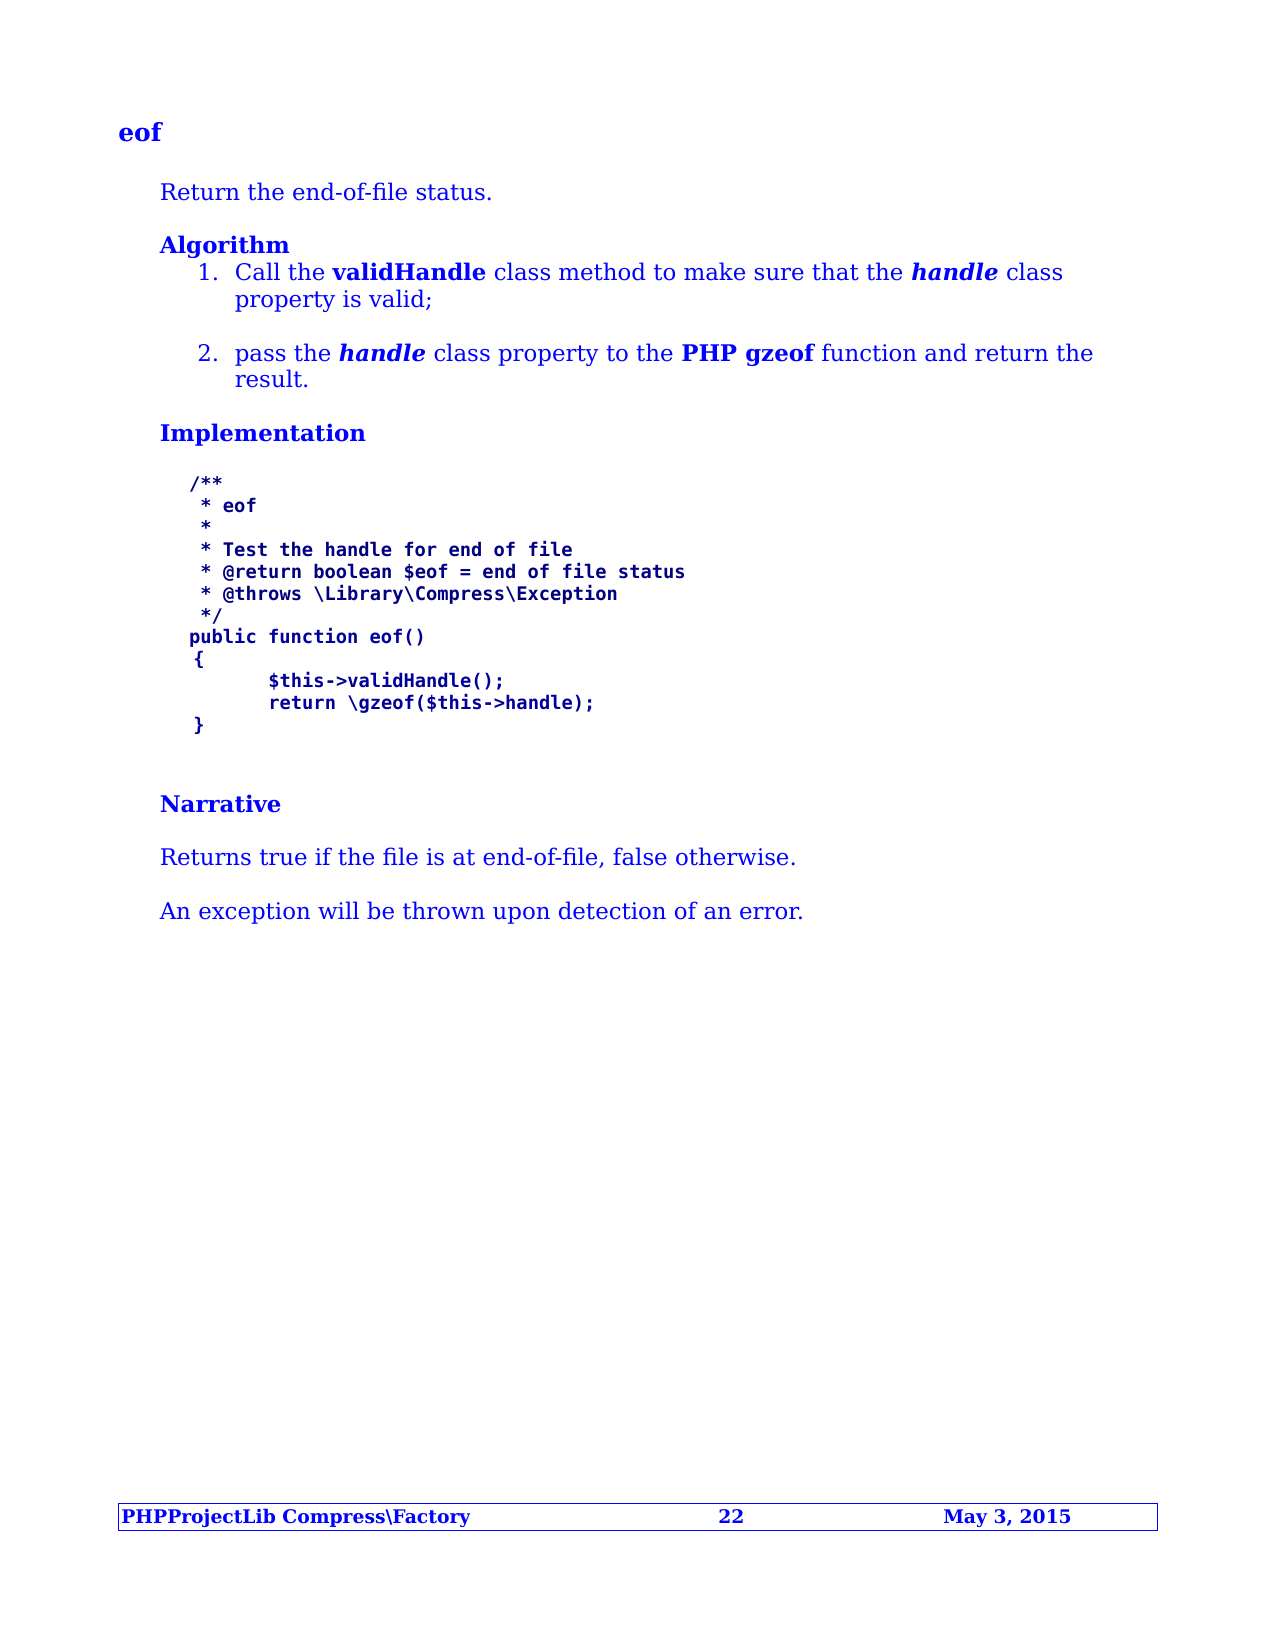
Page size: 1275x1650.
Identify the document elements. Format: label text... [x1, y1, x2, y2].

list Call the validHandle class method to make sure that the handle class property is valid; [197, 259, 1157, 313]
list /** [189, 473, 1157, 495]
text Return the end-of-file status. [159, 179, 1157, 205]
list */ [189, 604, 1157, 626]
title eof [118, 118, 1157, 147]
list public function eof() [189, 626, 1157, 648]
list * [189, 517, 1157, 539]
list * Test the handle for end of file [189, 539, 1157, 561]
text $this->validHandle(); [118, 670, 1157, 692]
text Implementation [159, 420, 1157, 447]
list * @throws \Library\Compress\Exception [189, 583, 1157, 604]
text Returns true if the file is at end-of-file, false otherwise. [159, 844, 1157, 871]
text } [118, 714, 1157, 736]
list * @return boolean $eof = end of file status [189, 561, 1157, 583]
text Narrative [159, 791, 1157, 818]
text { [118, 648, 1157, 670]
list pass the handle class property to the PHP gzeof function and return the result. [197, 339, 1157, 393]
list * eof [189, 495, 1157, 517]
text An exception will be thrown upon detection of an error. [159, 898, 1157, 924]
text return \gzeof($this->handle); [118, 692, 1157, 714]
text Algorithm [159, 232, 1157, 259]
